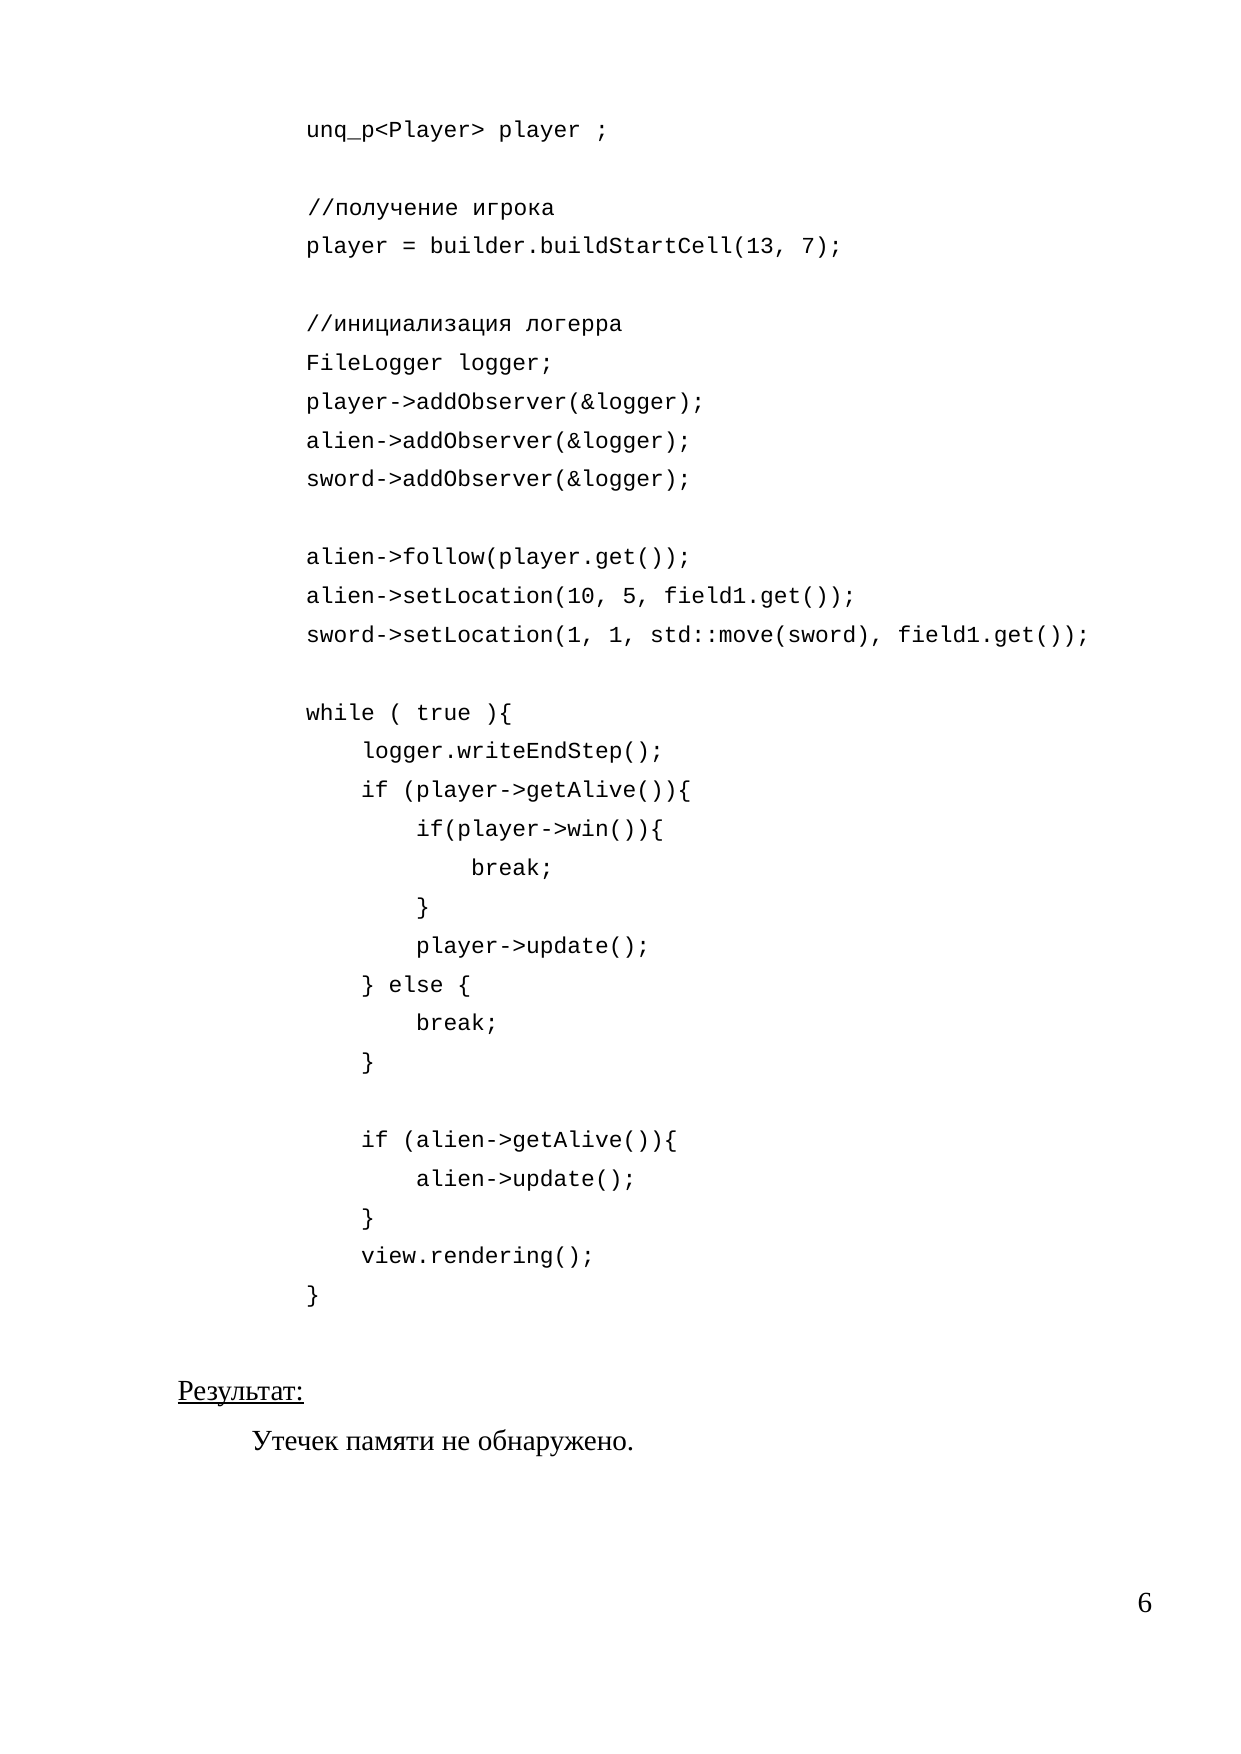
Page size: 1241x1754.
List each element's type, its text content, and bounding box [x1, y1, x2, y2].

text //получение игрока [177, 196, 1152, 222]
text alien->update(); [177, 1167, 1152, 1193]
text Утечек памяти не обнаружено. [177, 1423, 1152, 1457]
text unq_p<Player> player ; [177, 118, 1152, 144]
text player->update(); [177, 934, 1152, 960]
text } else { [177, 973, 1152, 999]
text if (player->getAlive()){ [177, 779, 1152, 804]
text //инициализация логерра [177, 312, 1152, 338]
text sword->setLocation(1, 1, std::move(sword), field1.get()); [177, 623, 1152, 649]
text FileLogger logger; [177, 351, 1152, 377]
text alien->addObserver(&logger); [177, 429, 1152, 455]
text break; [177, 1012, 1152, 1038]
text while ( true ){ [177, 701, 1152, 727]
text } [177, 1284, 1152, 1310]
text if (alien->getAlive()){ [177, 1128, 1152, 1154]
text } [177, 1051, 1152, 1077]
text } [177, 1206, 1152, 1232]
text alien->follow(player.get()); [177, 546, 1152, 571]
text logger.writeEndStep(); [177, 740, 1152, 766]
text } [177, 895, 1152, 921]
text sword->addObserver(&logger); [177, 468, 1152, 494]
text player = builder.buildStartCell(13, 7); [177, 235, 1152, 261]
text view.rendering(); [177, 1245, 1152, 1271]
text break; [177, 856, 1152, 882]
text player->addObserver(&logger); [177, 390, 1152, 416]
text alien->setLocation(10, 5, field1.get()); [177, 584, 1152, 610]
text if(player->win()){ [177, 817, 1152, 843]
